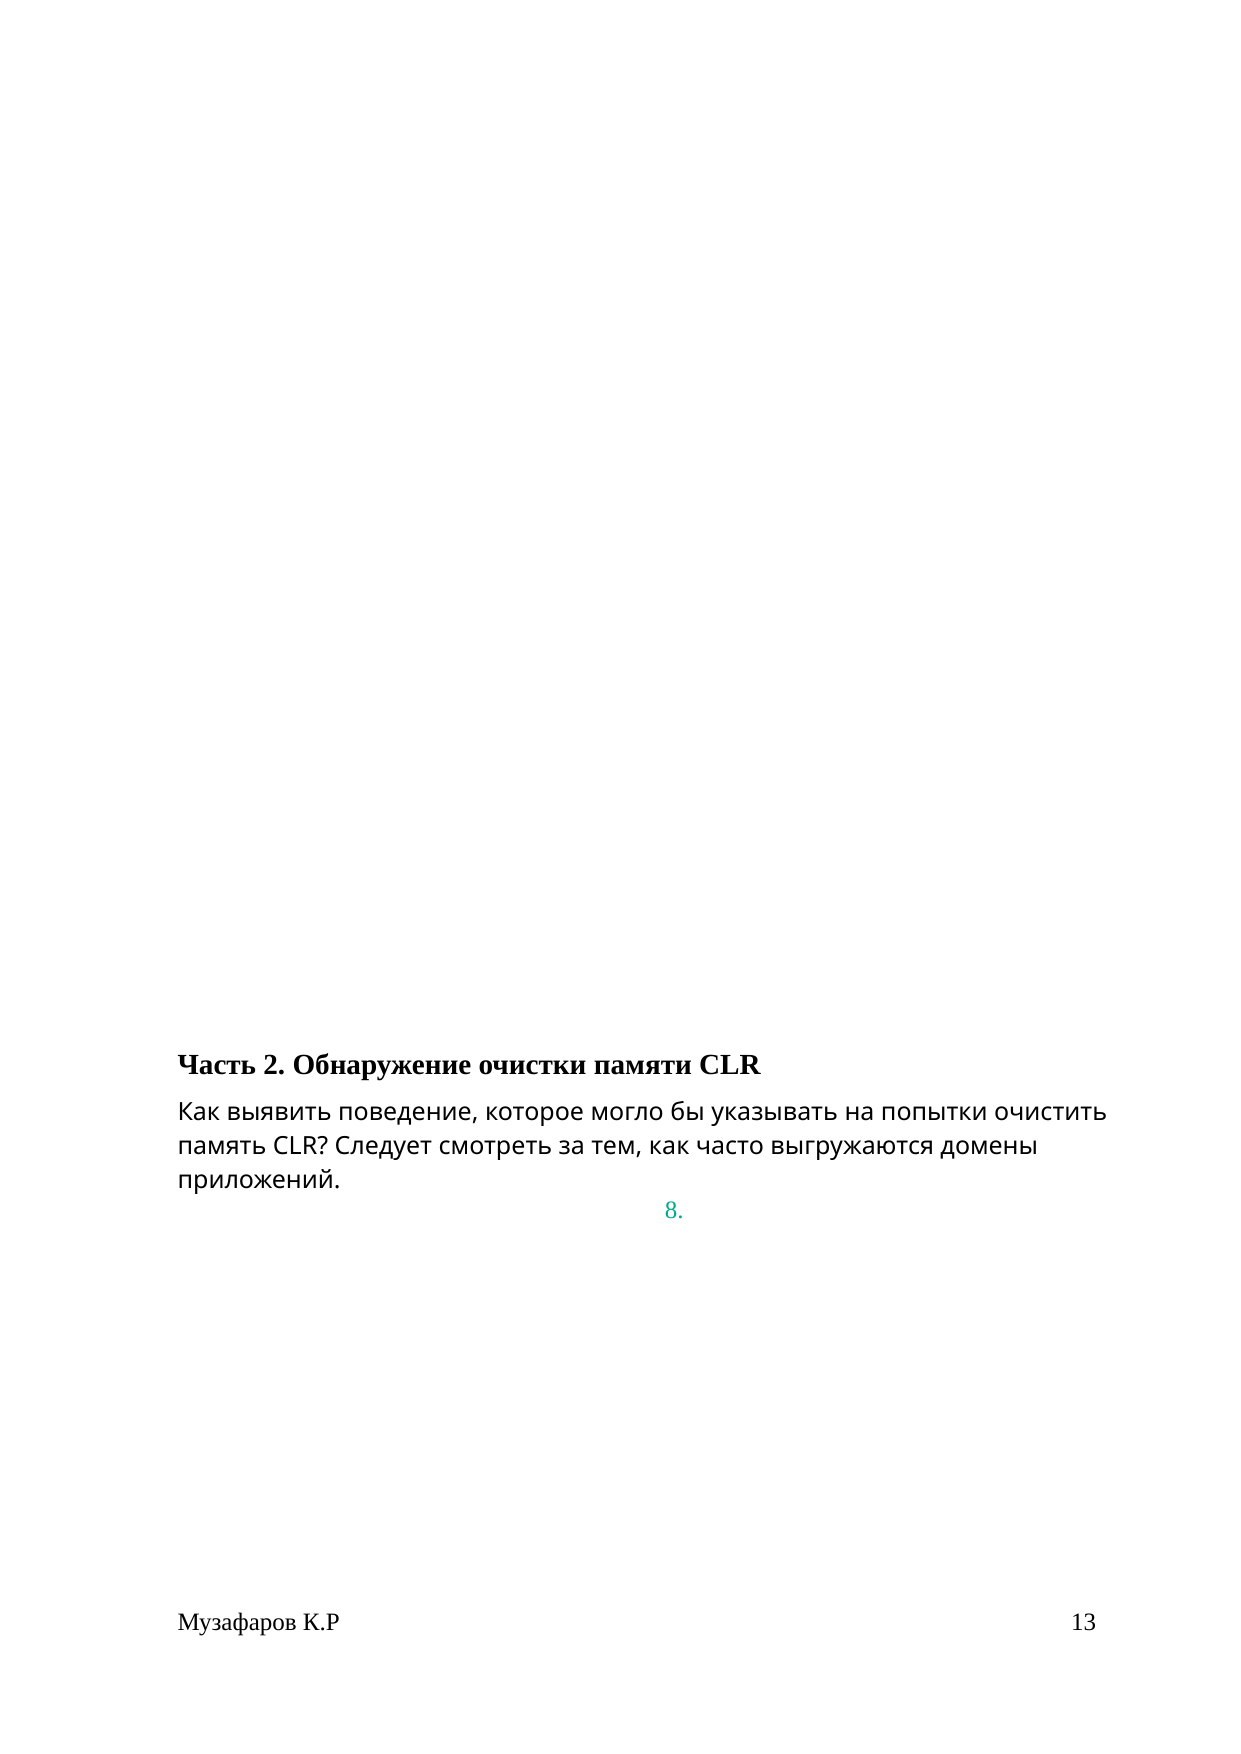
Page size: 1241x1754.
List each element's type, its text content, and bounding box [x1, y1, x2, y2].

text Как выявить поведение, которое могло бы указывать на попытки очистить память CLR? Следует смотреть за тем, как часто выгружаются домены приложений. [177, 1093, 1152, 1196]
subtitle Часть 2. Обнаружение очистки памяти CLR [177, 1047, 1152, 1081]
